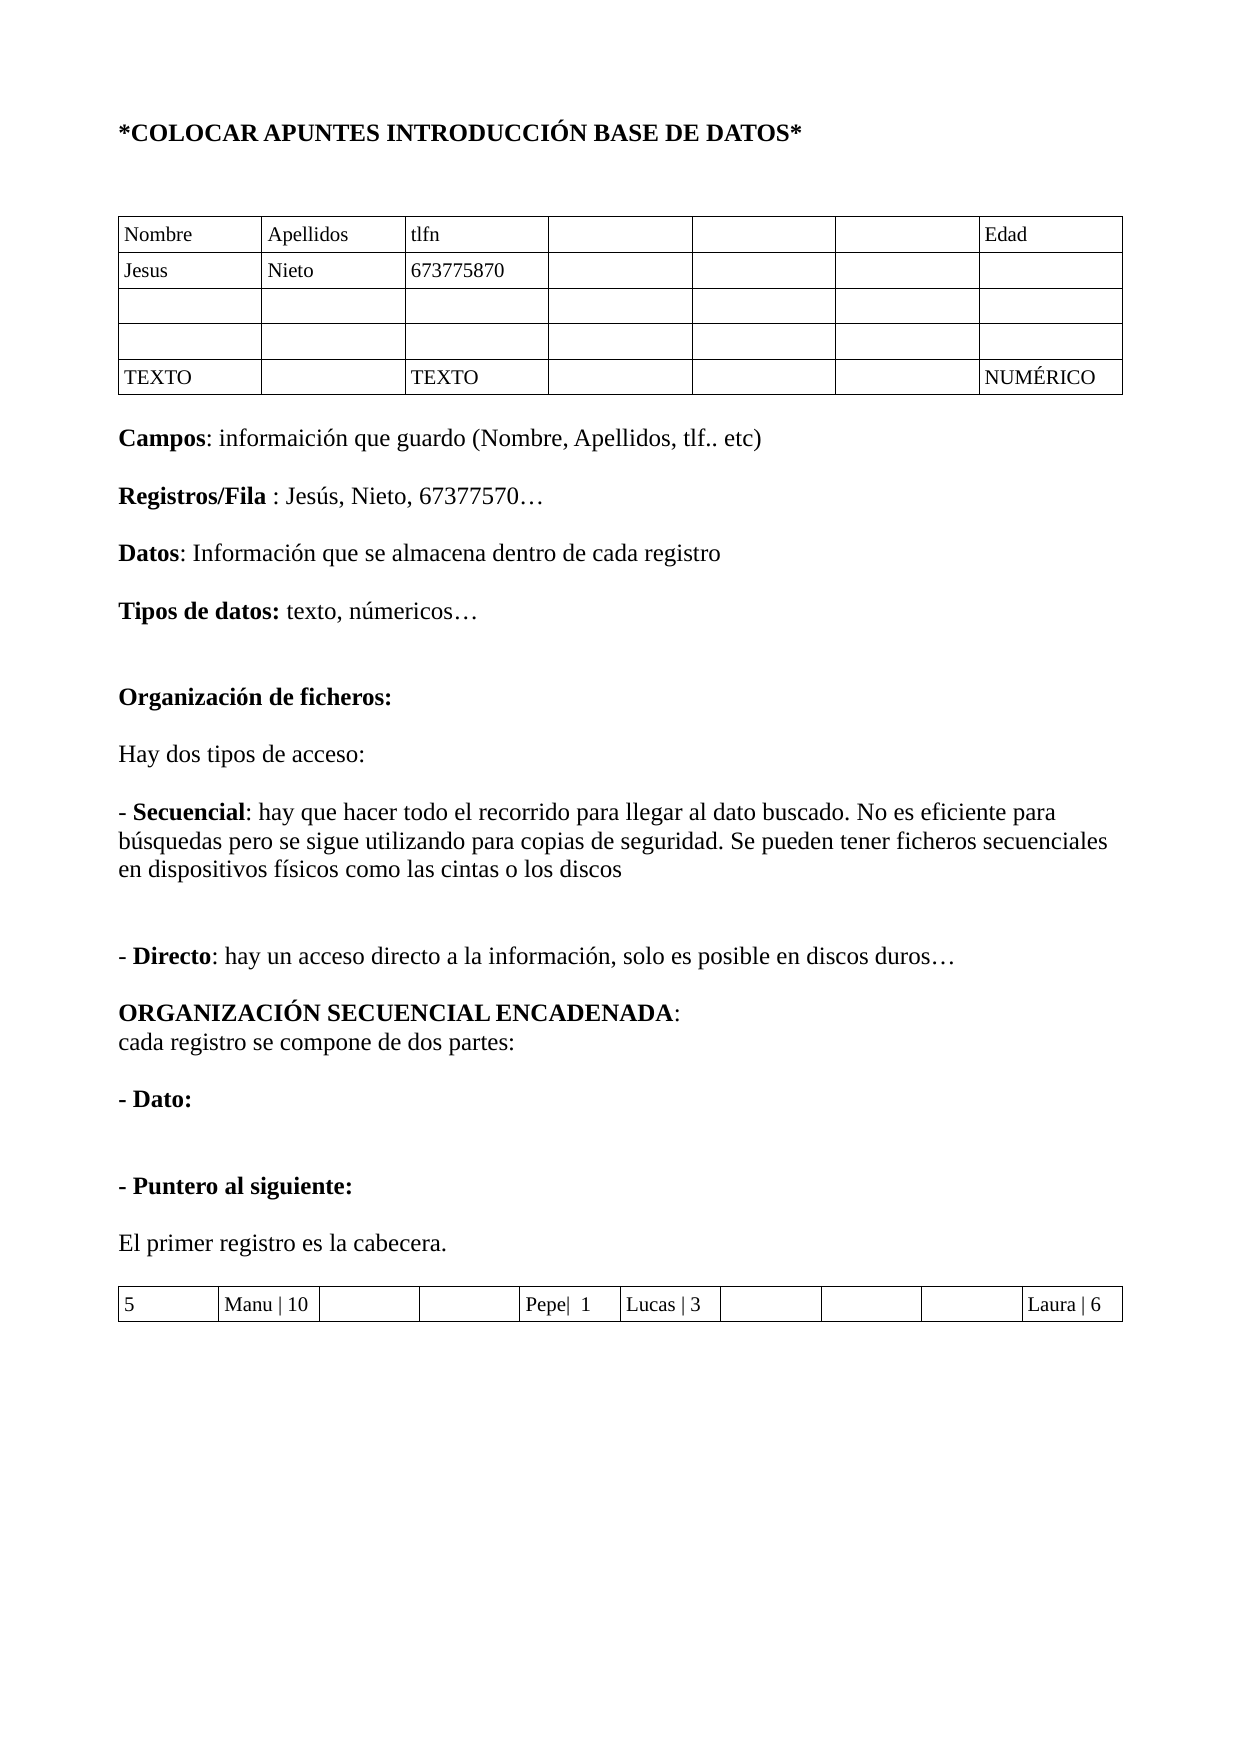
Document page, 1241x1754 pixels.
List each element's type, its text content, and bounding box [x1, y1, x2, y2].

text - Dato: [118, 1084, 1122, 1113]
table_header Pepe| 1 [520, 1287, 620, 1321]
table_cell [406, 324, 548, 359]
table_cell [119, 289, 261, 323]
table_header [693, 217, 835, 252]
table_cell [836, 360, 979, 394]
table_cell 673775870 [406, 253, 548, 287]
table_header Manu | 10 [219, 1287, 319, 1321]
table_cell [693, 324, 835, 359]
table_cell [262, 324, 405, 359]
table_header Laura | 6 [1023, 1287, 1122, 1321]
table_cell NUMÉRICO [980, 360, 1122, 394]
text - Puntero al siguiente: [118, 1171, 1122, 1199]
table_cell [549, 253, 692, 287]
text Hay dos tipos de acceso: [118, 739, 1122, 768]
table_cell [119, 324, 261, 359]
table_header Lucas | 3 [621, 1287, 720, 1321]
table_header [320, 1287, 419, 1321]
table_cell [980, 324, 1122, 359]
text *COLOCAR APUNTES INTRODUCCIÓN BASE DE DATOS* [118, 118, 1122, 147]
table_cell TEXTO [119, 360, 261, 394]
text Campos: informaición que guardo (Nombre, Apellidos, tlf.. etc) [118, 423, 1122, 452]
table_cell Nieto [262, 253, 405, 287]
table_cell [836, 289, 979, 323]
table_cell [836, 324, 979, 359]
table_cell [406, 289, 548, 323]
table_cell [980, 253, 1122, 287]
table_header [922, 1287, 1022, 1321]
table_header [822, 1287, 921, 1321]
table_cell [549, 289, 692, 323]
table_cell [262, 289, 405, 323]
table_cell [549, 360, 692, 394]
table_header [420, 1287, 519, 1321]
text Organización de ficheros: [118, 682, 1122, 711]
table_cell [980, 289, 1122, 323]
text Datos: Información que se almacena dentro de cada registro [118, 538, 1122, 567]
table_header [549, 217, 692, 252]
table_header 5 [119, 1287, 218, 1321]
text - Secuencial: hay que hacer todo el recorrido para llegar al dato buscado. No es eficiente para búsquedas pero se sigue utilizando para copias de seguridad. Se pueden tener ficheros secuenciales en dispositivos físicos como las cintas o los discos [118, 797, 1122, 883]
table_header Nombre [119, 217, 261, 252]
text cada registro se compone de dos partes: [118, 1027, 1122, 1056]
table_cell [262, 360, 405, 394]
table_header Apellidos [262, 217, 405, 252]
text El primer registro es la cabecera. [118, 1228, 1122, 1257]
text ORGANIZACIÓN SECUENCIAL ENCADENADA: [118, 998, 1122, 1027]
table_cell Jesus [119, 253, 261, 287]
text Tipos de datos: texto, númericos… [118, 596, 1122, 624]
table_cell [693, 253, 835, 287]
table_header [721, 1287, 821, 1321]
table_header Edad [980, 217, 1122, 252]
table_header tlfn [406, 217, 548, 252]
table_cell [836, 253, 979, 287]
table_cell [693, 360, 835, 394]
table_cell [693, 289, 835, 323]
table_cell TEXTO [406, 360, 548, 394]
table_cell [549, 324, 692, 359]
text Registros/Fila : Jesús, Nieto, 67377570… [118, 481, 1122, 509]
text - Directo: hay un acceso directo a la información, solo es posible en discos duros… [118, 941, 1122, 969]
table_header [836, 217, 979, 252]
